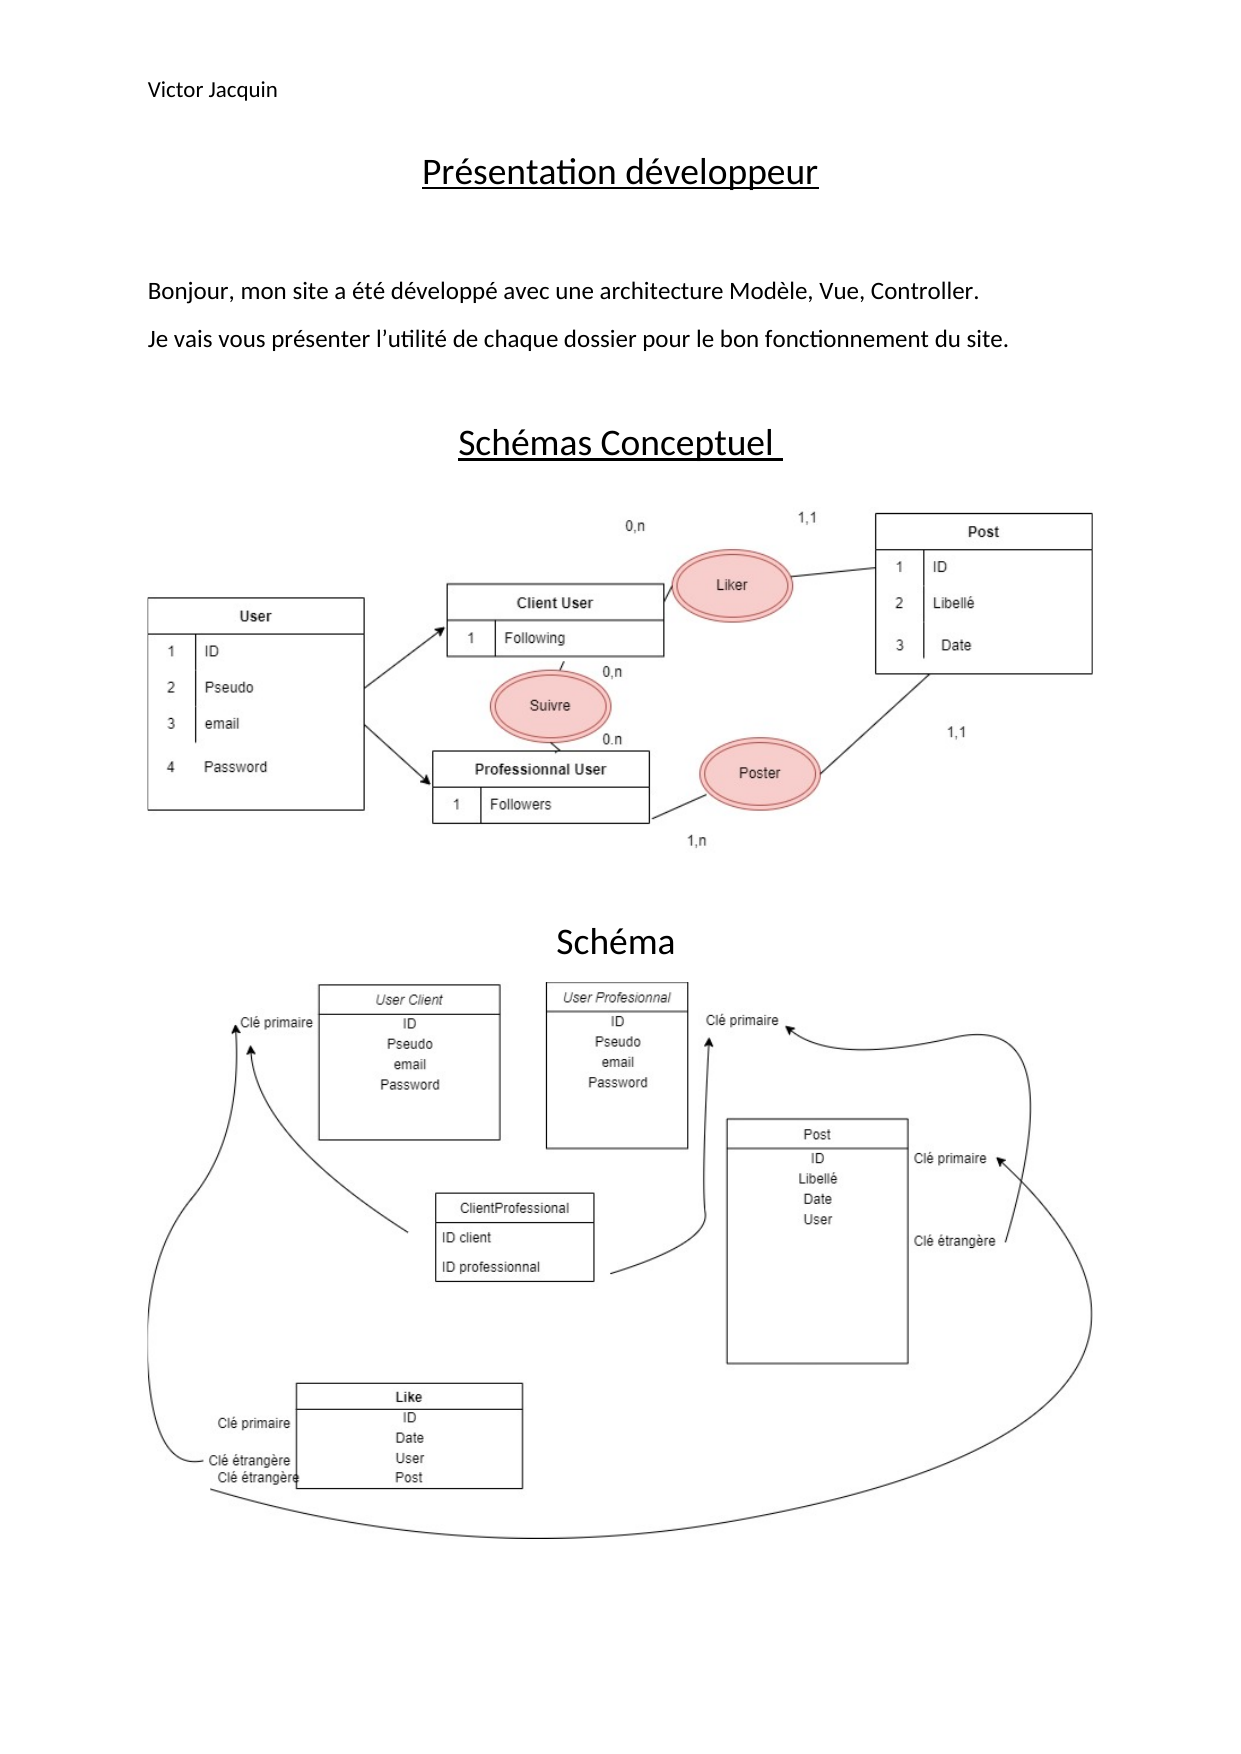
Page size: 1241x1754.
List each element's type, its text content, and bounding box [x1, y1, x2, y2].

text Bonjour, mon site a été développé avec une architecture Modèle, Vue, Controller. [148, 275, 1093, 306]
text Schémas Conceptuel [148, 419, 1093, 465]
text Je vais vous présenter l’utilité de chaque dossier pour le bon fonctionnement du site. [148, 323, 1093, 354]
text Présentation développeur [148, 148, 1093, 193]
text Schéma [148, 918, 1093, 964]
